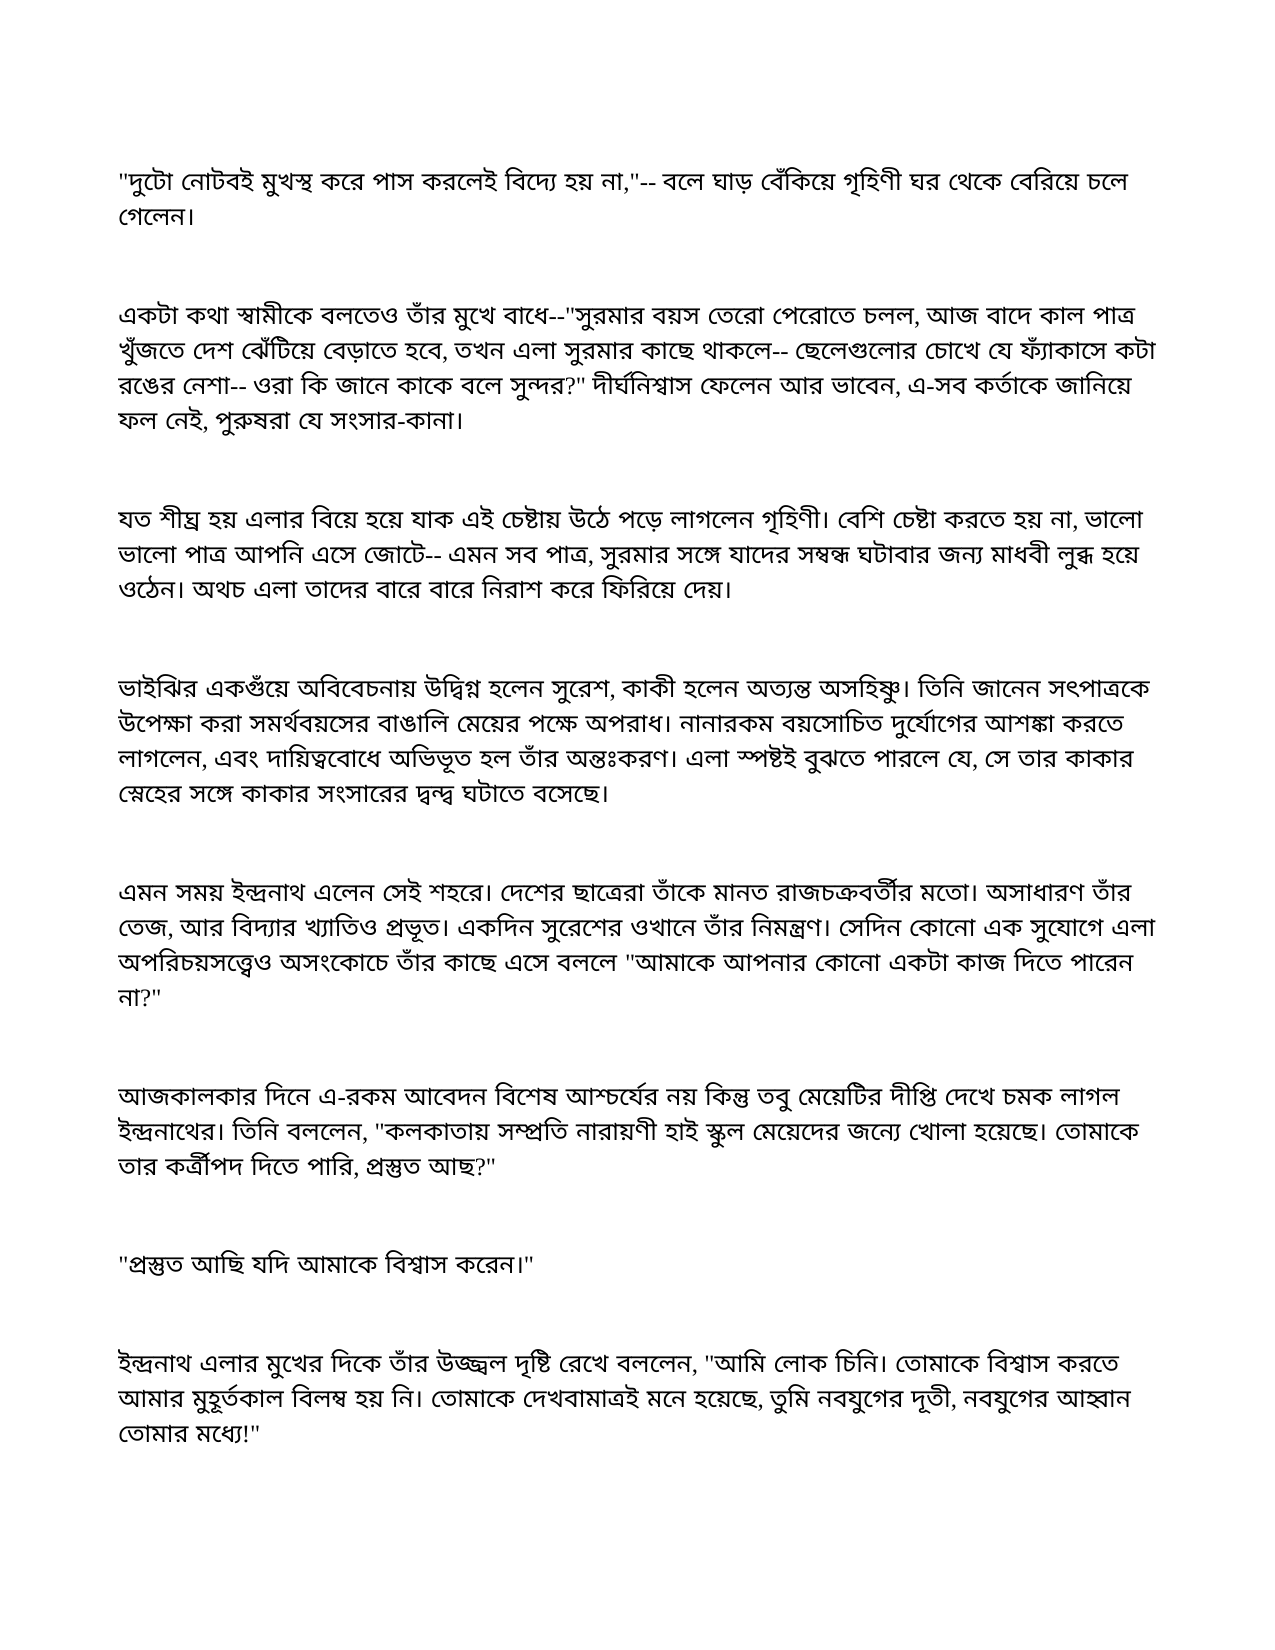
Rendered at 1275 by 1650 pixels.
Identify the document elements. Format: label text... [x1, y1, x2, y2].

text আজকালকার দিনে এ-রকম আবেদন বিশেষ আশ্চর্যের নয় কিন্তু তবু মেয়েটির দীপ্তি দেখে চমক লাগল ইন্দ্রনাথের। তিনি বললেন, "কলকাতায় সম্প্রতি নারায়ণী হাই স্কুল মেয়েদের জন্যে খোলা হয়েছে। তোমাকে তার কর্ত্রীপদ দিতে পারি, প্রস্তুত আছ?" [118, 1082, 1157, 1181]
text "প্রস্তুত আছি যদি আমাকে বিশ্বাস করেন।" [118, 1251, 1157, 1280]
text যত শীঘ্র হয় এলার বিয়ে হয়ে যাক এই চেষ্টায় উঠে পড়ে লাগলেন গৃহিণী। বেশি চেষ্টা করতে হয় না, ভালো ভালো পাত্র আপনি এসে জোটে-- এমন সব পাত্র, সুরমার সঙ্গে যাদের সম্বন্ধ ঘটাবার জন্য মাধবী লুব্ধ হয়ে ওঠেন। অথচ এলা তাদের বারে বারে নিরাশ করে ফিরিয়ে দেয়। [118, 505, 1157, 604]
text ইন্দ্রনাথ এলার মুখের দিকে তাঁর উজ্জ্বল দৃষ্টি রেখে বললেন, "আমি লোক চিনি। তোমাকে বিশ্বাস করতে আমার মুহূর্তকাল বিলম্ব হয় নি। তোমাকে দেখবামাত্রই মনে হয়েছে, তুমি নবযুগের দূতী, নবযুগের আহ্বান তোমার মধ্যে!" [118, 1349, 1157, 1449]
text এমন সময় ইন্দ্রনাথ এলেন সেই শহরে। দেশের ছাত্রেরা তাঁকে মানত রাজচক্রবর্তীর মতো। অসাধারণ তাঁর তেজ, আর বিদ্যার খ্যাতিও প্রভূত। একদিন সুরেশের ওখানে তাঁর নিমন্ত্রণ। সেদিন কোনো এক সুযোগে এলা অপরিচয়সত্ত্বেও অসংকোচে তাঁর কাছে এসে বললে "আমাকে আপনার কোনো একটা কাজ দিতে পারেন না?" [118, 878, 1157, 1012]
text একটা কথা স্বামীকে বলতেও তাঁর মুখে বাধে--"সুরমার বয়স তেরো পেরোতে চলল, আজ বাদে কাল পাত্র খুঁজতে দেশ ঝেঁটিয়ে বেড়াতে হবে, তখন এলা সুরমার কাছে থাকলে-- ছেলেগুলোর চোখে যে ফ্যাঁকাসে কটা রঙের নেশা-- ওরা কি জানে কাকে বলে সুন্দর?" দীর্ঘনিশ্বাস ফেলেন আর ভাবেন, এ-সব কর্তাকে জানিয়ে ফল নেই, পুরুষরা যে সংসার-কানা। [118, 301, 1157, 436]
text "দুটো নোটবই মুখস্থ করে পাস করলেই বিদ্যে হয় না,"-- বলে ঘাড় বেঁকিয়ে গৃহিণী ঘর থেকে বেরিয়ে চলে গেলেন। [118, 167, 1157, 231]
text ভাইঝির একগুঁয়ে অবিবেচনায় উদ্বিগ্ন হলেন সুরেশ, কাকী হলেন অত্যন্ত অসহিষ্ণু। তিনি জানেন সৎপাত্রকে উপেক্ষা করা সমর্থবয়সের বাঙালি মেয়ের পক্ষে অপরাধ। নানারকম বয়সোচিত দুর্যোগের আশঙ্কা করতে লাগলেন, এবং দায়িত্ববোধে অভিভূত হল তাঁর অন্তঃকরণ। এলা স্পষ্টই বুঝতে পারলে যে, সে তার কাকার স্নেহের সঙ্গে কাকার সংসারের দ্বন্দ্ব ঘটাতে বসেছে। [118, 674, 1157, 808]
